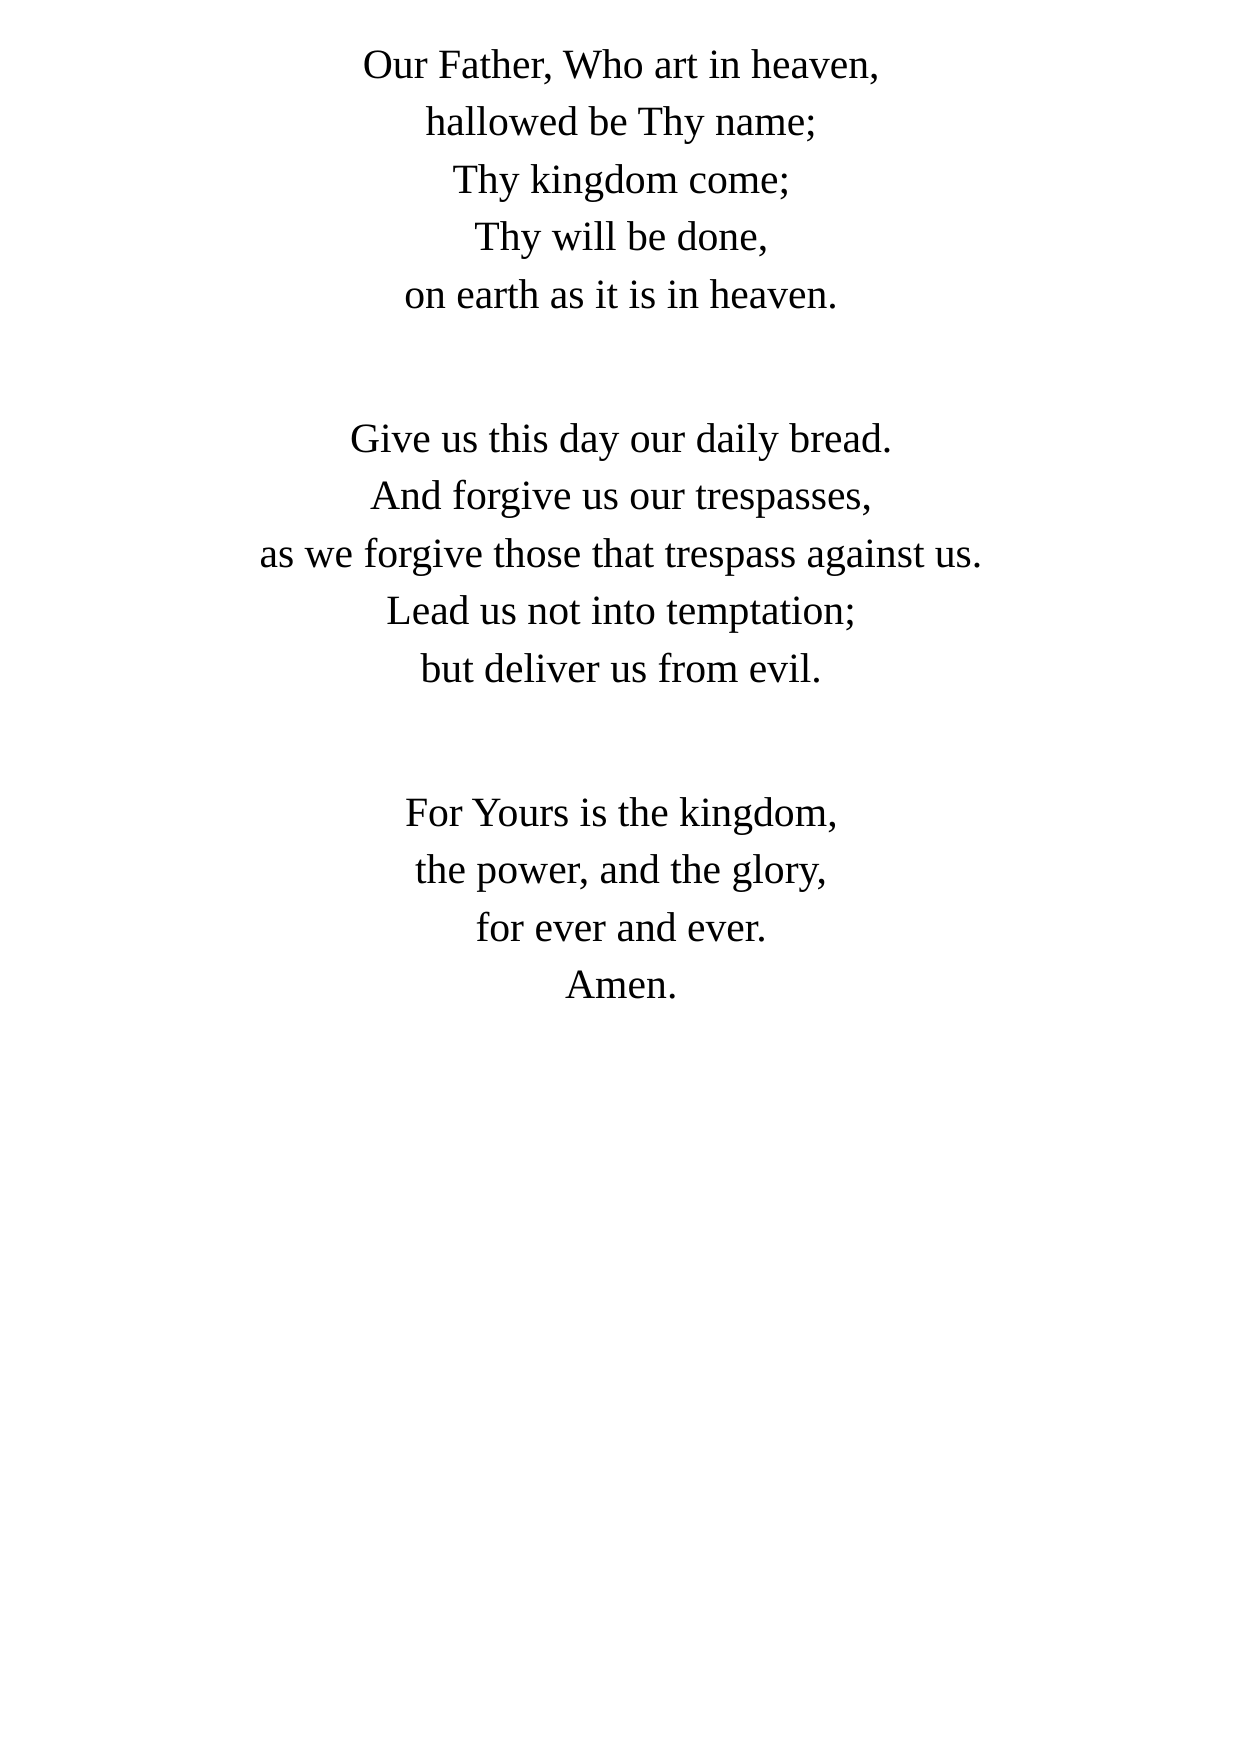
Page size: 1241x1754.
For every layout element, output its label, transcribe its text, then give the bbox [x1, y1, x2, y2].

text Give us this day our daily bread. And forgive us our trespasses, as we forgive those that trespass against us. Lead us not into temptation; but deliver us from evil. [69, 413, 1173, 691]
text Our Father, Who art in heaven, hallowed be Thy name; Thy kingdom come; Thy will be done, on earth as it is in heaven. [69, 39, 1173, 317]
text For Yours is the kingdom, the power, and the glory, for ever and ever. Amen. [69, 787, 1173, 1008]
